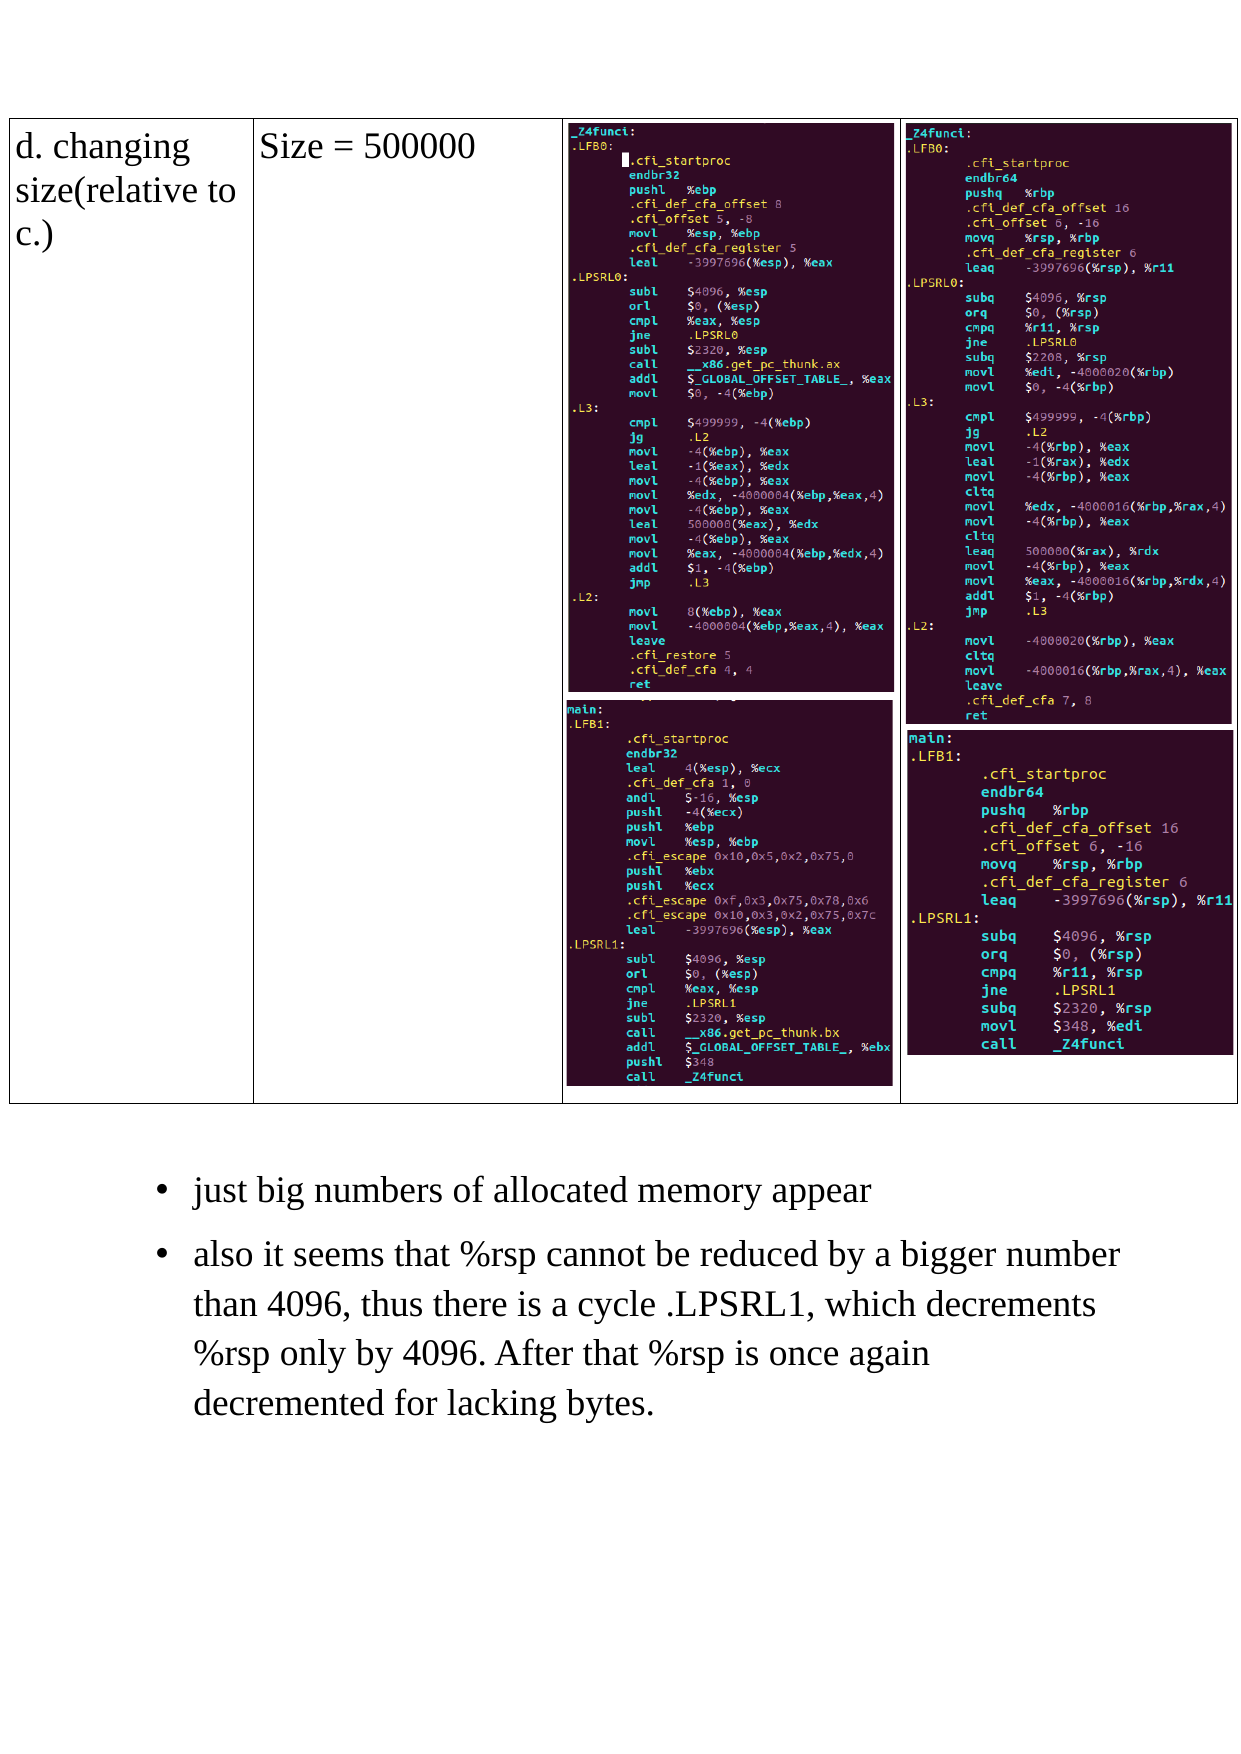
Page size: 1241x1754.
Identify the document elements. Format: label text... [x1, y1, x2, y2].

table_cell d. changing size(relative to c.) [10, 119, 253, 1103]
table_cell [901, 119, 1237, 1103]
table_cell [563, 119, 900, 1103]
picture [907, 730, 1234, 1055]
list also it seems that %rsp cannot be reduced by a bigger number than 4096, thus there is a cycle .LPSRL1, which decrements %rsp only by 4096. After that %rsp is once again decremented for lacking bytes. [156, 1231, 1122, 1423]
table_cell Size = 500000 [254, 119, 562, 1103]
picture [568, 123, 895, 692]
list just big numbers of allocated memory appear [156, 1167, 1122, 1210]
picture [566, 700, 893, 1086]
picture [905, 123, 1232, 724]
